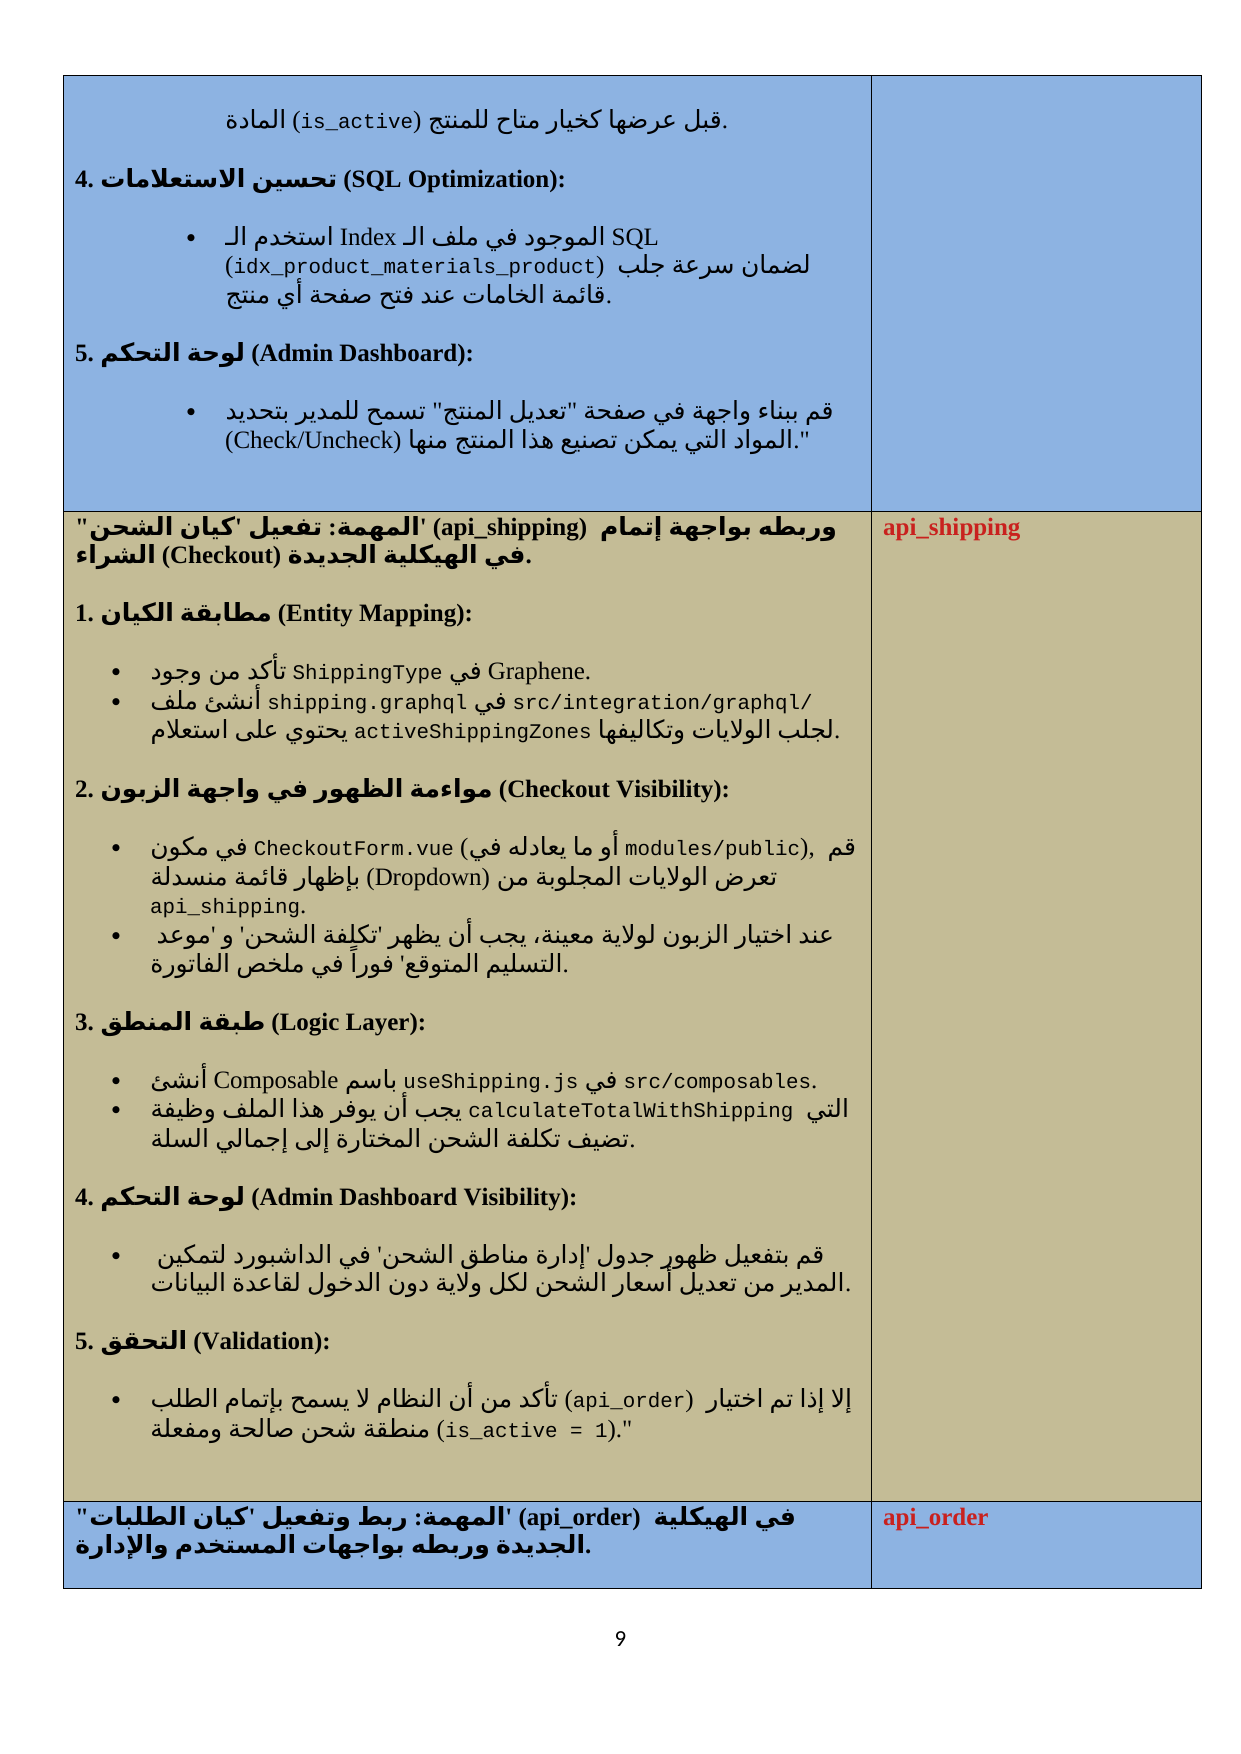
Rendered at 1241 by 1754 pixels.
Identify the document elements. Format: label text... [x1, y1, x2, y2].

table_cell api_shipping [872, 512, 1201, 1501]
table_cell "المهمة: تفعيل 'كيان الشحن' (api_shipping) وربطه بواجهة إتمام الشراء (Checkout) في الهيكلية الجديدة. 1. مطابقة الكيان (Entity Mapping): تأكد من وجود ShippingType في Graphene. أنشئ ملف shipping.graphql في src/integration/graphql/ يحتوي على استعلام activeShippingZones لجلب الولايات وتكاليفها. 2. مواءمة الظهور في واجهة الزبون (Checkout Visibility): في مكون CheckoutForm.vue (أو ما يعادله في modules/public), قم بإظهار قائمة منسدلة (Dropdown) تعرض الولايات المجلوبة من api_shipping. عند اختيار الزبون لولاية معينة، يجب أن يظهر 'تكلفة الشحن' و 'موعد التسليم المتوقع' فوراً في ملخص الفاتورة. 3. طبقة المنطق (Logic Layer): أنشئ Composable باسم useShipping.js في src/composables. يجب أن يوفر هذا الملف وظيفة calculateTotalWithShipping التي تضيف تكلفة الشحن المختارة إلى إجمالي السلة. 4. لوحة التحكم (Admin Dashboard Visibility): قم بتفعيل ظهور جدول 'إدارة مناطق الشحن' في الداشبورد لتمكين المدير من تعديل أسعار الشحن لكل ولاية دون الدخول لقاعدة البيانات. 5. التحقق (Validation): تأكد من أن النظام لا يسمح بإتمام الطلب (api_order) إلا إذا تم اختيار منطقة شحن صالحة ومفعلة (is_active = 1)." [64, 512, 871, 1501]
table_cell api_order [872, 1502, 1201, 1588]
table_cell "المهمة: ربط وتفعيل 'كيان الطلبات' (api_order) في الهيكلية الجديدة وربطه بواجهات المستخدم والإدارة. 1. مطابقة الكيان والعمليات (Entity & Mutation Mapping): تأكد من وجود OrderType في Graphene وقم بإنشاء Mutation باسم createOrder تأخذ بيانات السلة وعنوان الشحن. أنشئ ملف orders.graphql في src/integration/graphql/ لجلب تاريخ طلبات المستخدم (userOrders) وتفاصيل طلب معين بالرقم. 2. مواءمة الظهور في واجهة الزبون (Customer Visibility): قم بتفعيل صفحة 'طلباتي' (MyOrders.vue) في modules/public. يجب أن تعرض جدولاً يسحب بياناته من api_order. اربط حالة الطلب (status) بأيقونات ملونة (مثلاً: برتقالي لـ Pending، أخضر لـ Delivered). 3. مواءمة الظهور في الداشبورد (Admin Visibility): قم بتفعيل 'لوحة إدارة الطلبات' في الداشبورد. يجب أن يتمكن المدير من تغيير حالة الطلب (Update Status) وتحديث رقم التتبع. اربط الجدول بـ api_ordertimeline (الموجود في ملف الـ SQL) لإظهار سجل تحركات الطلب للمدير. 4. طبقة المنطق (Logic Layer): أنشئ Composable باسم useOrders.js للتعامل مع منطق إلغاء الطلب أو تحميل فاتورة PDF بناءً على بيانات الجدول. 5. المزامنة والأمان: تأكد من أن الزبون لا يمكنه رؤية إلا طلباته الخاصة (user_id مطابق للجلسة)، بينما المدير يرى الكل." [64, 1502, 871, 1588]
table_cell "المهمة: تنفيذ المرحلة السابعة بربط 'جدول علاقات الخامات' (api_product_materials) بالهيكلية الجديدة لتمكين اختيار الخامات داخل صفحة المنتج. 1. مطابقة العلاقة (Relationship Mapping): تأكد من أن ProductType في Graphene يحتوي على حقل available_materials الذي يسحب البيانات من هذا الجدول الوسيط. قم بتحديث استعلام products.graphql ليجلب تفاصيل المواد المتاحة لكل منتج (الاسم، السعر الإضافي، والصورة). 2. مواءمة واجهة المستخدم (UI Selection): في صفحة تفاصيل المنتج، قم ببناء 'Selector' للخامات المتاحة لهذا المنتج فقط بناءً على بيانات هذا الجدول. عند اختيار الزبون لخامة معينة، يجب تحديث السعر النهائي للمنتج بناءً على سعر المتر المربع الموجود في api_material. 3. طبقة المنطق (Logic Layer): أضف وظيفة في useProductDetails.js تتحقق من توفر المادة (is_active) قبل عرضها كخيار متاح للمنتج. 4. تحسين الاستعلامات (SQL Optimization): استخدم الـ Index الموجود في ملف الـ SQL (idx_product_materials_product) لضمان سرعة جلب قائمة الخامات عند فتح صفحة أي منتج. 5. لوحة التحكم (Admin Dashboard): قم ببناء واجهة في صفحة "تعديل المنتج" تسمح للمدير بتحديد (Check/Uncheck) المواد التي يمكن تصنيع هذا المنتج منها." [64, 76, 871, 511]
table_cell [872, 76, 1201, 511]
